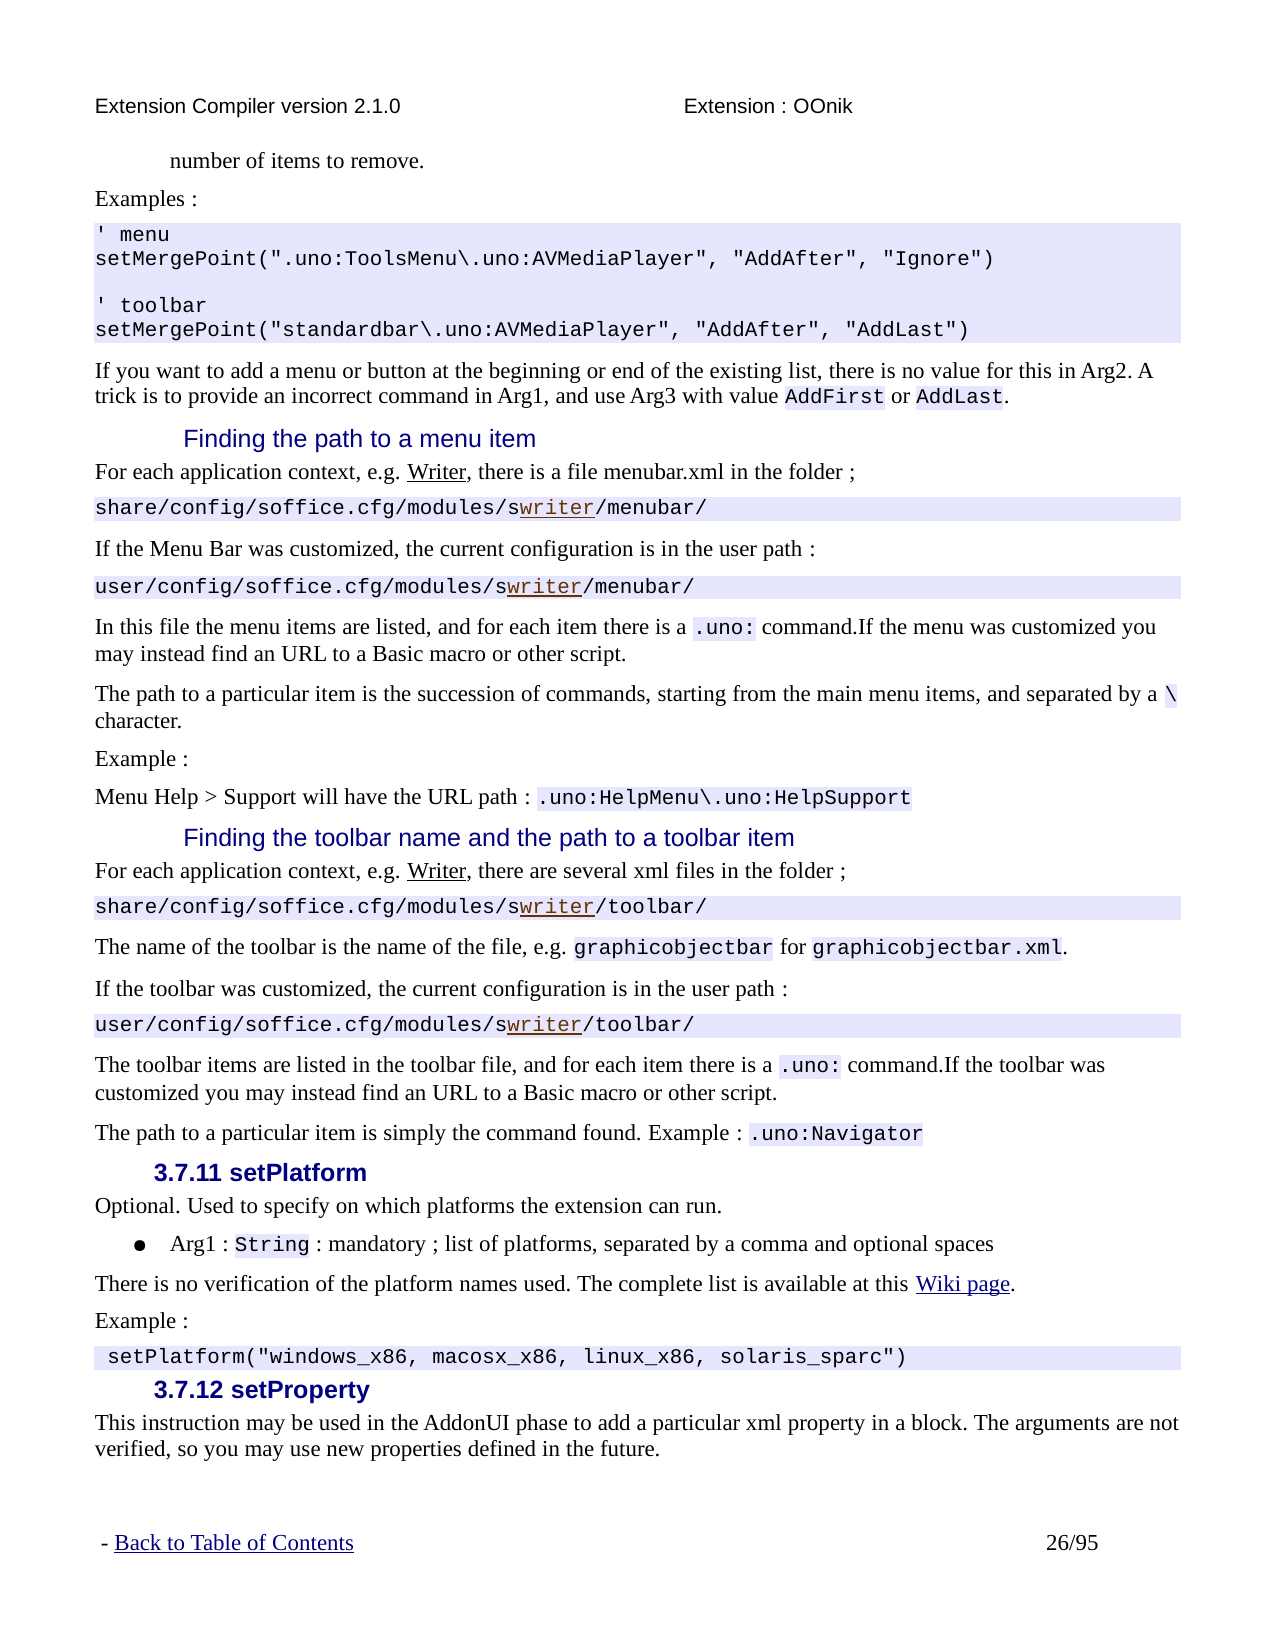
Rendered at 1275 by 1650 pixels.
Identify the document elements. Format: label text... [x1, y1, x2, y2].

text The name of the toolbar is the name of the file, e.g. graphicobjectbar for graphicobjectbar.xml. [94, 934, 1181, 961]
text The toolbar items are listed in the toolbar file, and for each item there is a .uno: command.If the toolbar was customized you may instead find an URL to a Basic macro or other script. [94, 1052, 1181, 1105]
subtitle setProperty [153, 1376, 1181, 1404]
text Example : [94, 746, 1181, 772]
subtitle Finding the toolbar name and the path to a toolbar item [183, 824, 1181, 852]
subtitle Finding the path to a menu item [183, 425, 1181, 453]
text Examples : [94, 186, 1181, 211]
text setPlatform("windows_x86, macosx_x86, linux_x86, solaris_sparc") [94, 1346, 1181, 1370]
text ' toolbar [94, 295, 1181, 319]
text Optional. Used to specify on which platforms the extension can run. [94, 1193, 1181, 1218]
text share/config/soffice.cfg/modules/swriter/menubar/ [94, 497, 520, 521]
text The path to a particular item is the succession of commands, starting from the main menu items, and separated by a \ character. [94, 681, 1181, 734]
text user/config/soffice.cfg/modules/swriter/toolbar/ [94, 1014, 507, 1038]
text share/config/soffice.cfg/modules/swriter/toolbar/ [594, 896, 1181, 920]
text The path to a particular item is simply the command found. Example : .uno:Navigator [94, 1119, 1181, 1146]
text setMergePoint(".uno:ToolsMenu\.uno:AVMediaPlayer", "AddAfter", "Ignore") [94, 247, 1181, 271]
text If you want to add a menu or button at the beginning or end of the existing list, there is no value for this in Arg2. A trick is to provide an incorrect command in Arg1, and use Arg3 with value AddFirst or AddLast. [94, 358, 1181, 410]
text user/config/soffice.cfg/modules/swriter/menubar/ [582, 576, 1181, 599]
text For each application context, e.g. Writer, there are several xml files in the folder ; [94, 858, 1181, 883]
text ' menu [94, 223, 1181, 247]
list number of items to remove. [132, 147, 1181, 173]
text share/config/soffice.cfg/modules/swriter/toolbar/ [94, 896, 520, 920]
text Example : [94, 1308, 1181, 1334]
text setMergePoint("standardbar\.uno:AVMediaPlayer", "AddAfter", "AddLast") [94, 319, 1181, 343]
text In this file the menu items are listed, and for each item there is a .uno: command.If the menu was customized you may instead find an URL to a Basic macro or other script. [94, 614, 1181, 667]
text share/config/soffice.cfg/modules/swriter/menubar/ [594, 497, 1181, 521]
list Arg1 : String : mandatory ; list of platforms, separated by a comma and optional spaces [132, 1231, 1181, 1258]
text There is no verification of the platform names used. The complete list is available at this Wiki page. [94, 1270, 1181, 1296]
text Menu Help > Support will have the URL path : .uno:HelpMenu\.uno:HelpSupport [94, 784, 1181, 811]
text For each application context, e.g. Writer, there is a file menubar.xml in the folder ; [94, 459, 1181, 484]
text If the toolbar was customized, the current configuration is in the user path : [94, 976, 1181, 1001]
text user/config/soffice.cfg/modules/swriter/toolbar/ [582, 1014, 1181, 1038]
subtitle setPlatform [153, 1159, 1181, 1187]
text If the Menu Bar was customized, the current configuration is in the user path : [94, 536, 1181, 561]
text This instruction may be used in the AddonUI phase to add a particular xml property in a block. The arguments are not verified, so you may use new properties defined in the future. [94, 1410, 1181, 1461]
text user/config/soffice.cfg/modules/swriter/menubar/ [94, 576, 507, 599]
